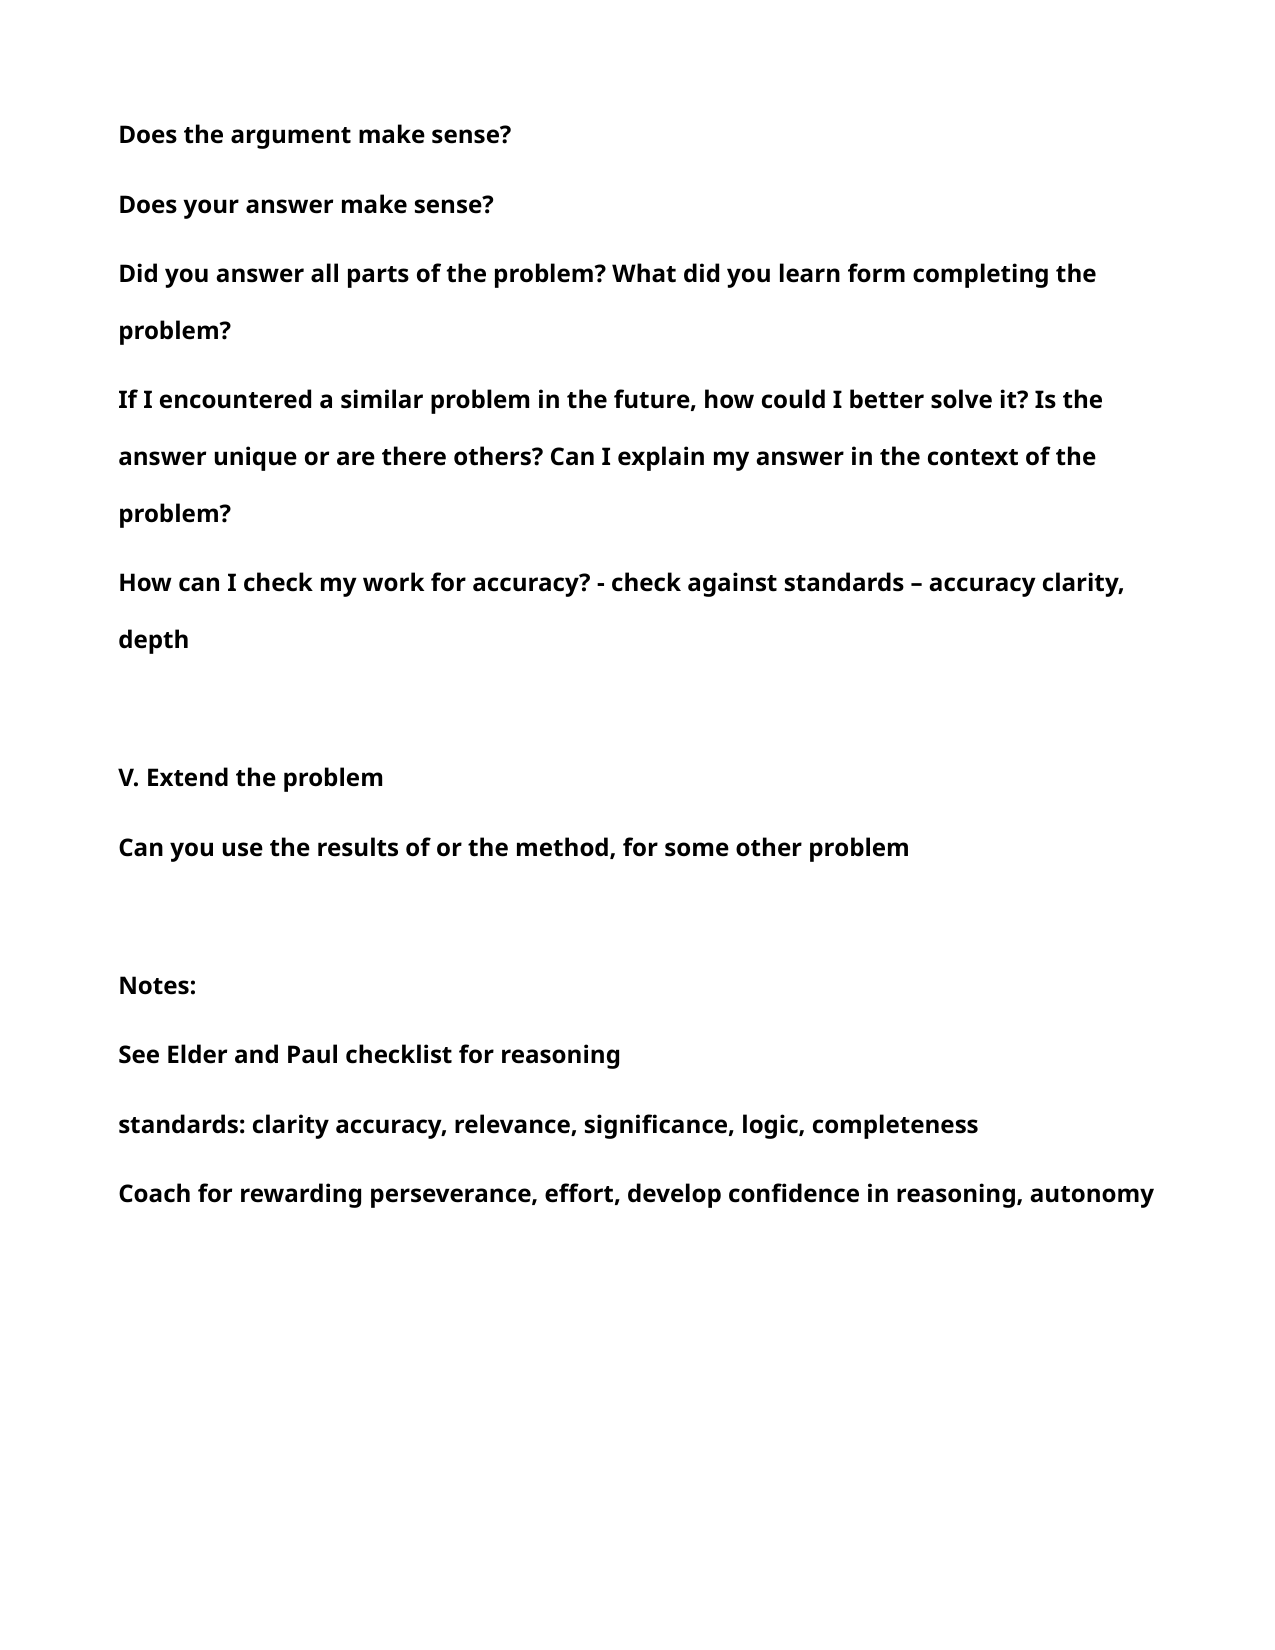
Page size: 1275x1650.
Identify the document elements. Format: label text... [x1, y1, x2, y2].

text How can I check my work for accuracy? - check against standards – accuracy clarity, depth [118, 566, 1157, 679]
text Notes: [118, 969, 1157, 1025]
text If I encountered a similar problem in the future, how could I better solve it? Is the answer unique or are there others? Can I explain my answer in the context of the problem? [118, 383, 1157, 553]
text See Elder and Paul checklist for reasoning [118, 1038, 1157, 1095]
text Does your answer make sense? [118, 187, 1157, 244]
text Can you use the results of or the method, for some other problem [118, 830, 1157, 887]
text Does the argument make sense? [118, 118, 1157, 175]
text Coach for rewarding perseverance, effort, develop confidence in reasoning, autonomy [118, 1176, 1157, 1233]
text standards: clarity accuracy, relevance, significance, logic, completeness [118, 1107, 1157, 1164]
text Did you answer all parts of the problem? What did you learn form completing the problem? [118, 257, 1157, 370]
text V. Extend the problem [118, 761, 1157, 818]
